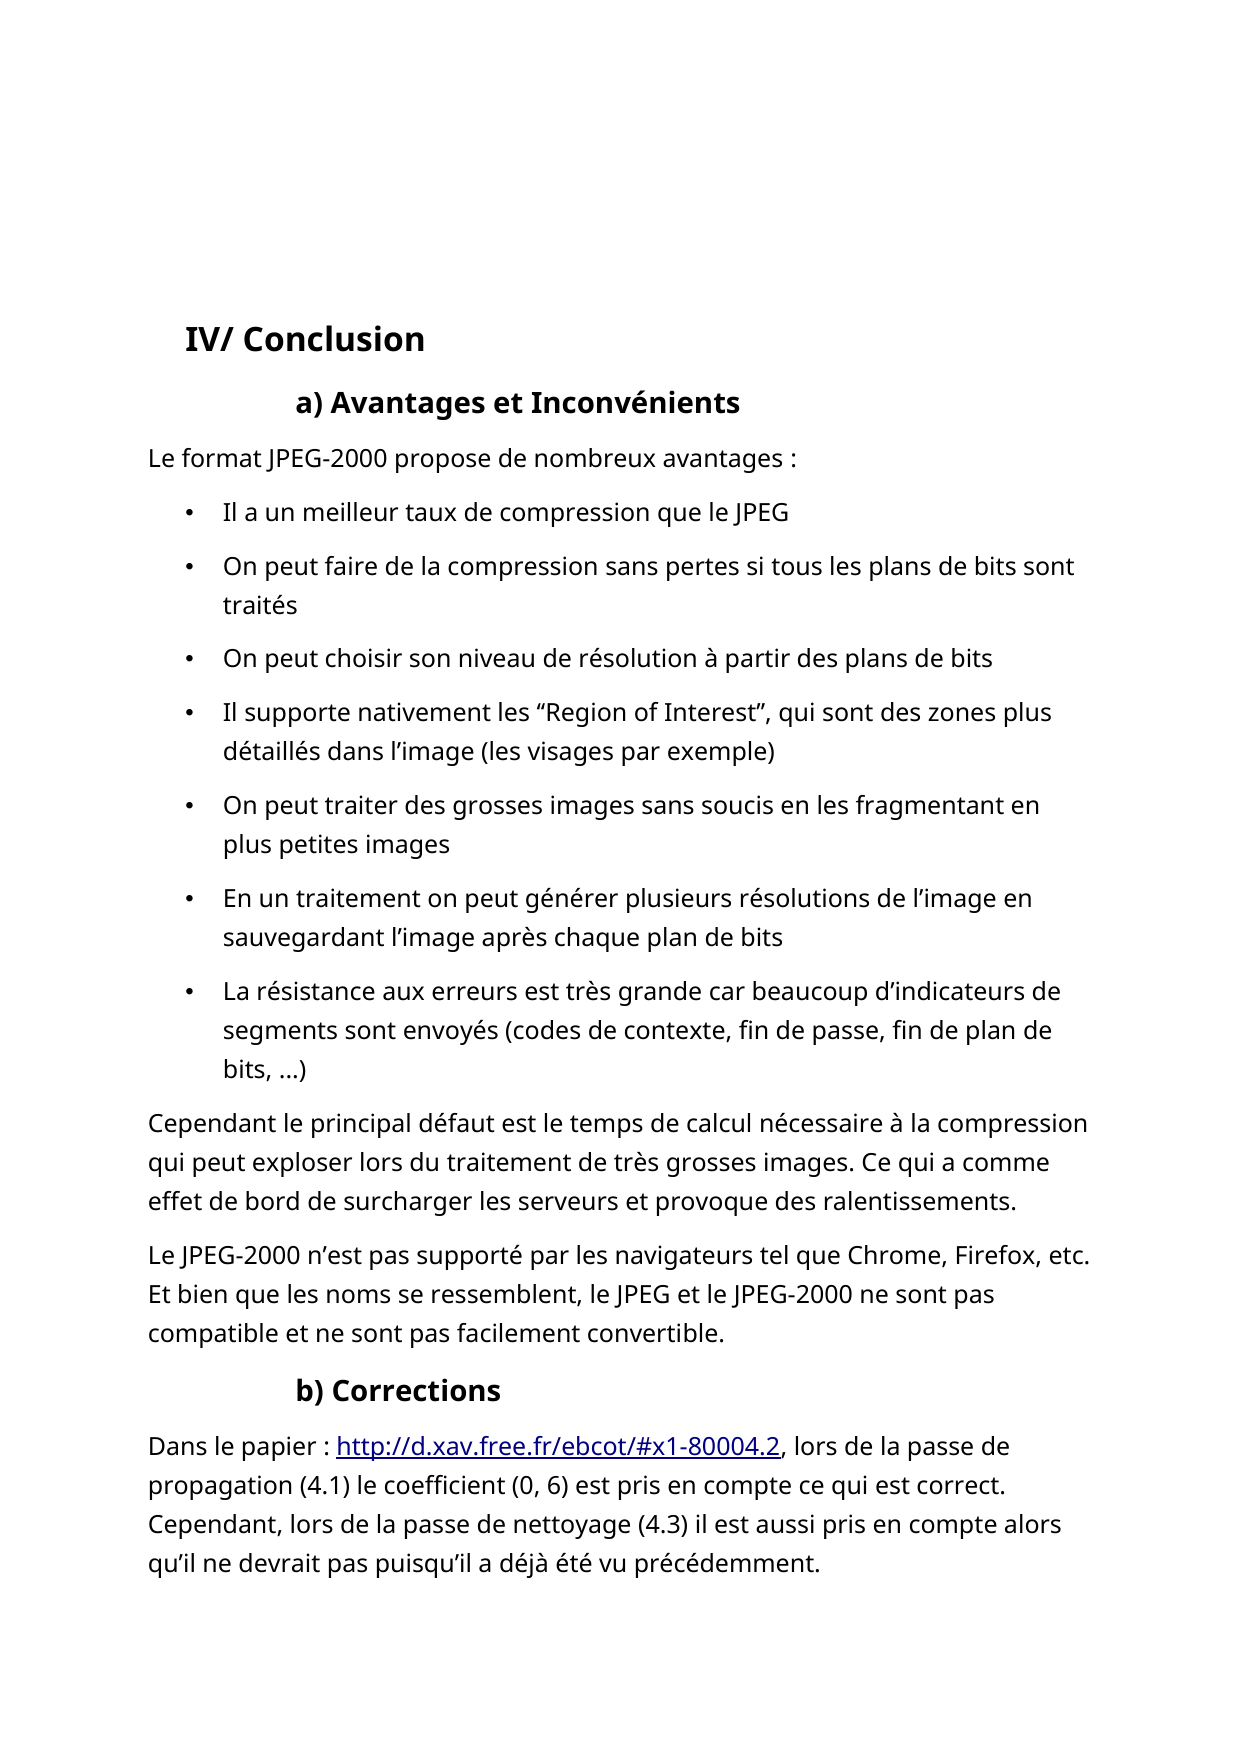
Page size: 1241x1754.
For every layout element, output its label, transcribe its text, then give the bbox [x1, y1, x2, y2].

list On peut faire de la compression sans pertes si tous les plans de bits sont traités [185, 548, 1093, 621]
list On peut traiter des grosses images sans soucis en les fragmentant en plus petites images [185, 788, 1093, 861]
subtitle b) Corrections [185, 1370, 1093, 1410]
subtitle a) Avantages et Inconvénients [185, 382, 1093, 422]
text Le JPEG-2000 n’est pas supporté par les navigateurs tel que Chrome, Firefox, etc. Et bien que les noms se ressemblent, le JPEG et le JPEG-2000 ne sont pas compatible et ne sont pas facilement convertible. [148, 1238, 1093, 1350]
text Dans le papier : http://d.xav.free.fr/ebcot/#x1-80004.2, lors de la passe de propagation (4.1) le coefficient (0, 6) est pris en compte ce qui est correct. Cependant, lors de la passe de nettoyage (4.3) il est aussi pris en compte alors qu’il ne devrait pas puisqu’il a déjà été vu précédemment. [148, 1428, 1093, 1580]
list On peut choisir son niveau de résolution à partir des plans de bits [185, 641, 1093, 675]
text Cependant le principal défaut est le temps de calcul nécessaire à la compression qui peut exploser lors du traitement de très grosses images. Ce qui a comme effet de bord de surcharger les serveurs et provoque des ralentissements. [148, 1106, 1093, 1218]
list Il a un meilleur taux de compression que le JPEG [185, 494, 1093, 528]
list En un traitement on peut générer plusieurs résolutions de l’image en sauvegardant l’image après chaque plan de bits [185, 881, 1093, 954]
list La résistance aux erreurs est très grande car beaucoup d’indicateurs de segments sont envoyés (codes de contexte, fin de passe, fin de plan de bits, ...) [185, 973, 1093, 1086]
list Il supporte nativement les ‘‘Region of Interest’’, qui sont des zones plus détaillés dans l’image (les visages par exemple) [185, 695, 1093, 768]
text Le format JPEG-2000 propose de nombreux avantages : [148, 441, 1093, 475]
subtitle IV/ Conclusion [185, 315, 1093, 361]
